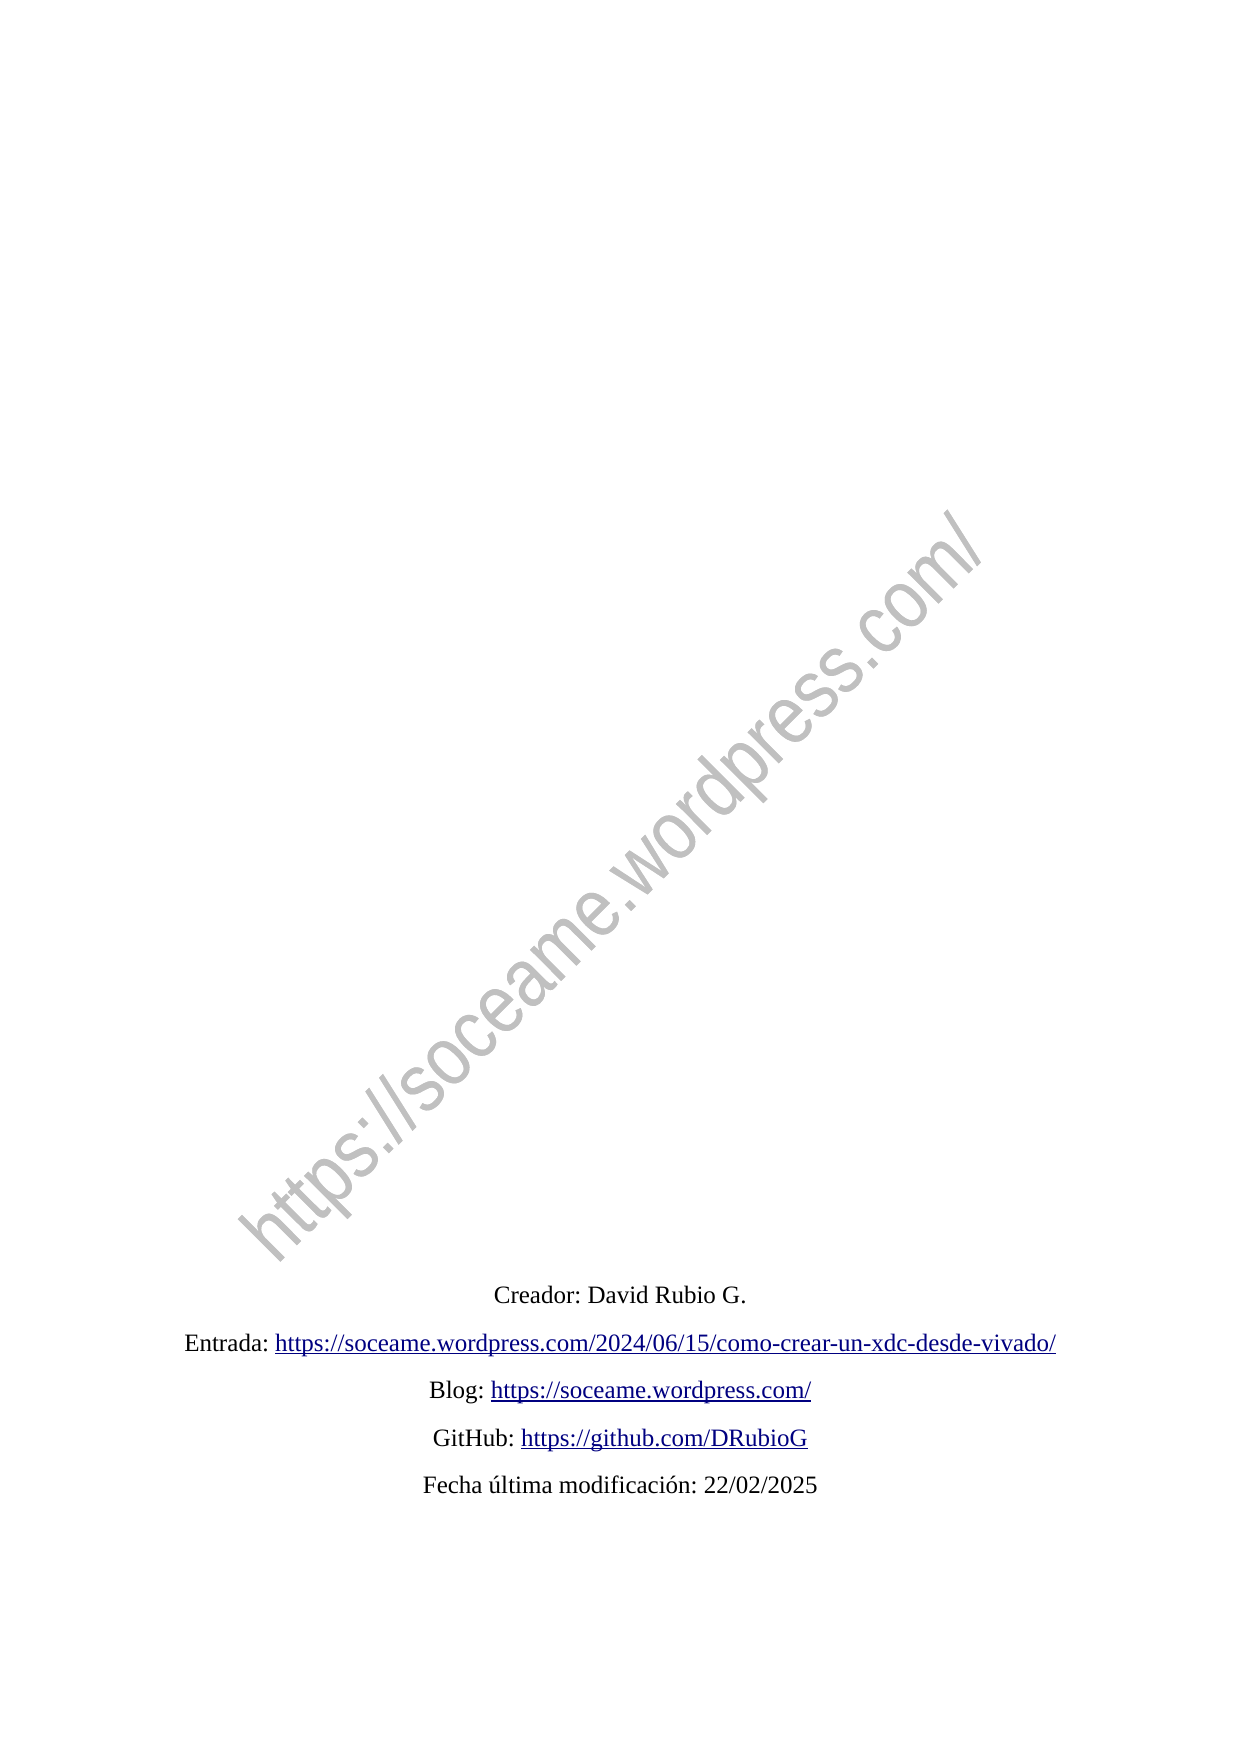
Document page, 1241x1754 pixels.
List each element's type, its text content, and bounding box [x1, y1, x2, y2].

text Fecha última modificación: 22/02/2025 [118, 1471, 1122, 1499]
text GitHub: https://github.com/DRubioG [118, 1423, 1122, 1452]
text Entrada: https://soceame.wordpress.com/2024/06/15/como-crear-un-xdc-desde-vivado/ [118, 1328, 1122, 1357]
text Blog: https://soceame.wordpress.com/ [118, 1375, 1122, 1404]
text Creador: David Rubio G. [118, 1280, 1122, 1309]
